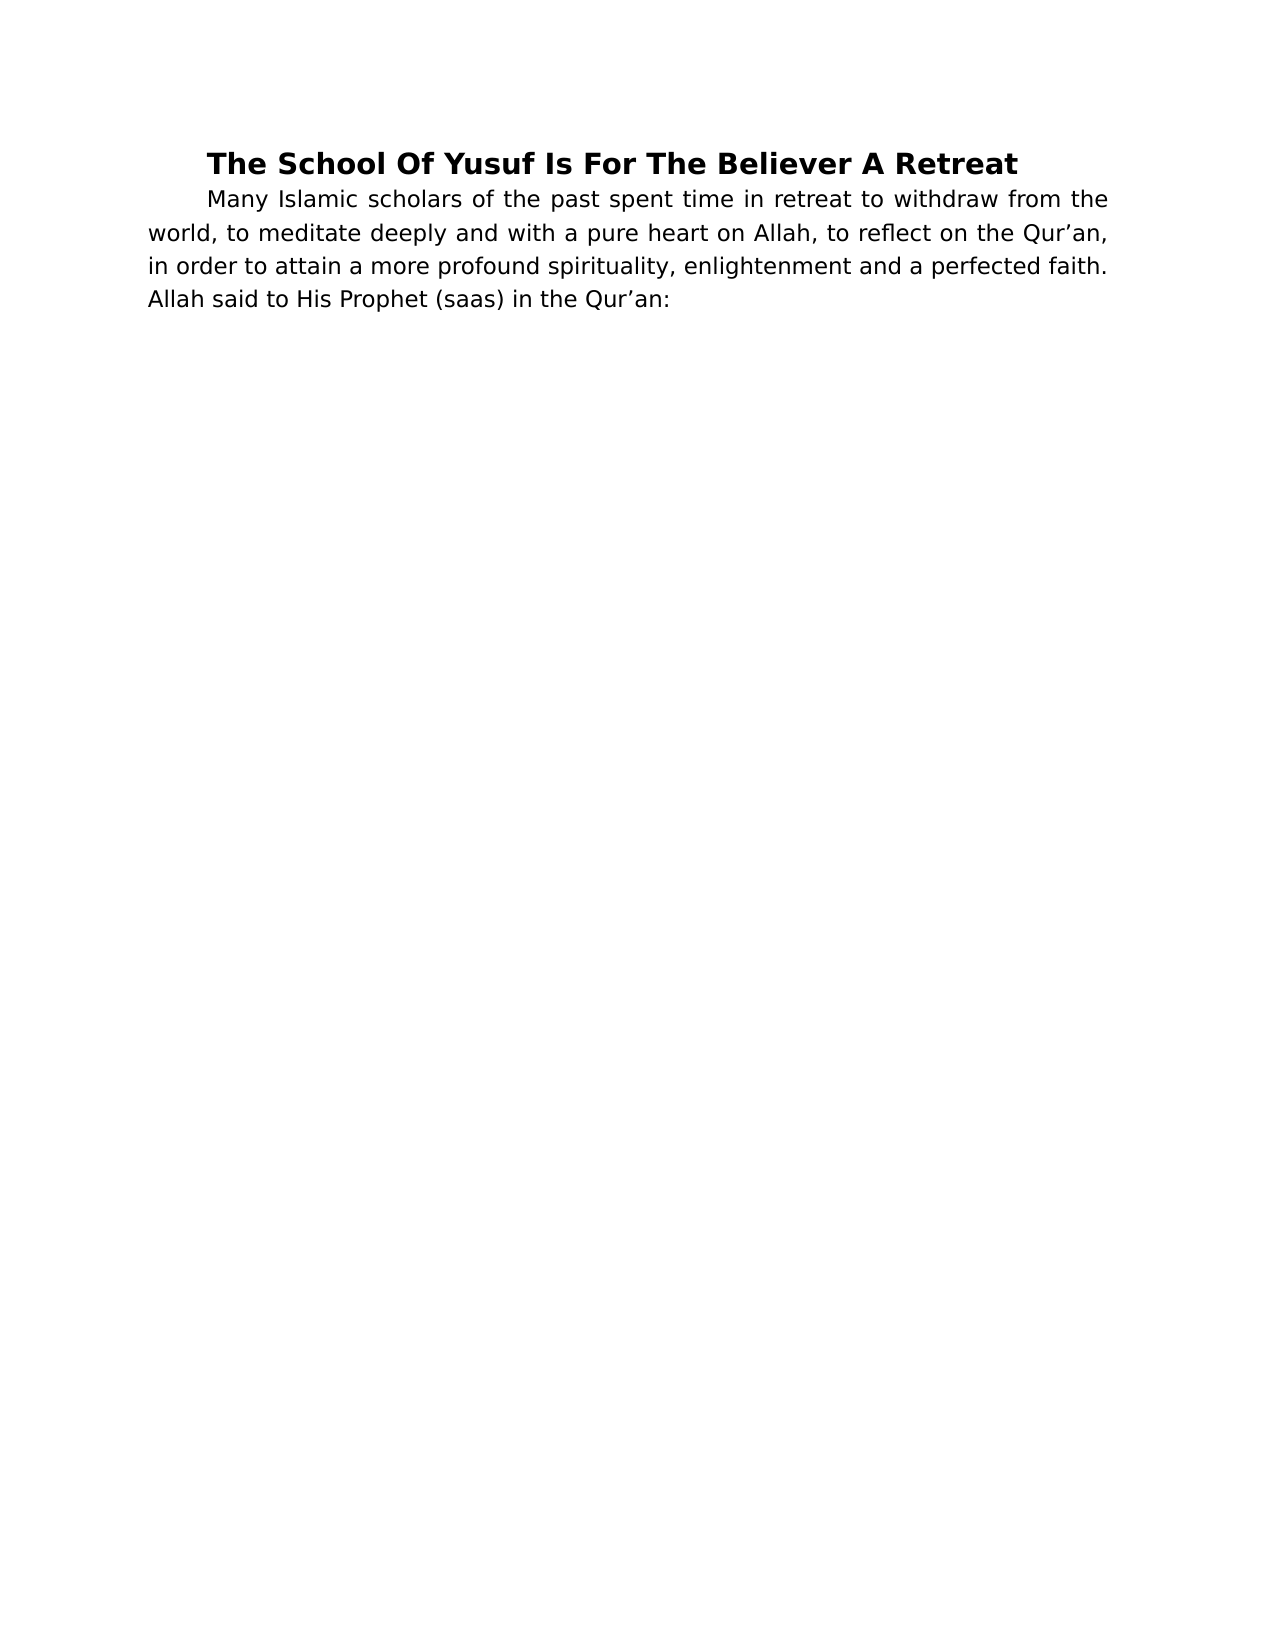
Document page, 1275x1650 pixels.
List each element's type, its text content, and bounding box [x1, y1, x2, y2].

text Many Islamic scholars of the past spent time in retreat to withdraw from the world, to meditate deeply and with a pure heart on Allah, to reflect on the Qur’an, in order to attain a more profound spirituality, enlightenment and a perfected faith. Allah said to His Prophet (saas) in the Qur’an: [148, 181, 1110, 314]
text The School Of Yusuf Is For The Believer A Retreat [148, 148, 1110, 181]
